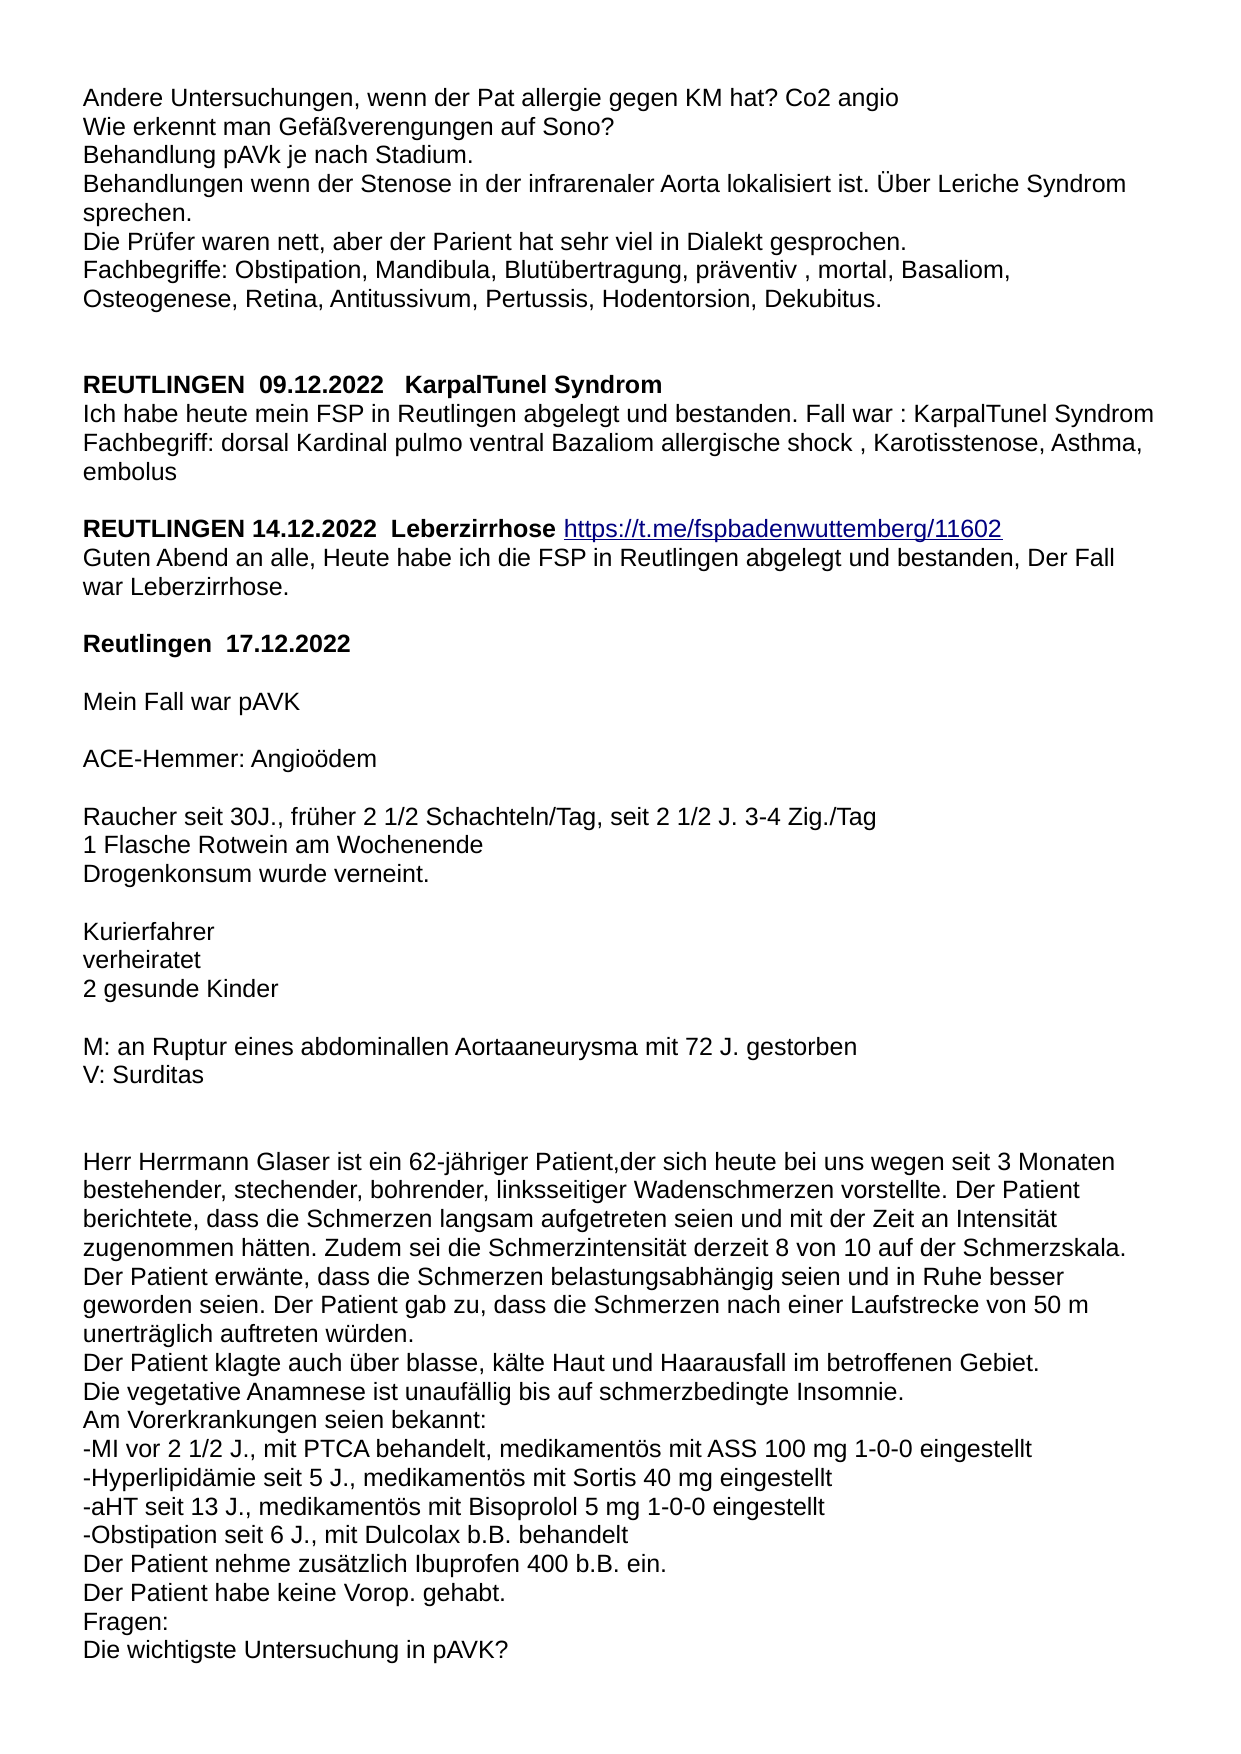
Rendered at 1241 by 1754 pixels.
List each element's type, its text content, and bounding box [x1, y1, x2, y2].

text Ich habe heute mein FSP in Reutlingen abgelegt und bestanden. Fall war : KarpalTunel Syndrom Fachbegriff: dorsal Kardinal pulmo ventral Bazaliom allergische shock , Karotisstenose, Asthma, embolus [83, 399, 1157, 485]
text Die vegetative Anamnese ist unaufällig bis auf schmerzbedingte Insomnie. [83, 1376, 1157, 1405]
text ACE-Hemmer: Angioödem [83, 744, 1157, 773]
text -aHT seit 13 J., medikamentös mit Bisoprolol 5 mg 1-0-0 eingestellt [83, 1491, 1157, 1520]
text -MI vor 2 1/2 J., mit PTCA behandelt, medikamentös mit ASS 100 mg 1-0-0 eingestellt [83, 1434, 1157, 1463]
text Kurierfahrer [83, 916, 1157, 945]
text Der Patient klagte auch über blasse, kälte Haut und Haarausfall im betroffenen Gebiet. [83, 1348, 1157, 1376]
text Guten Abend an alle, Heute habe ich die FSP in Reutlingen abgelegt und bestanden, Der Fall war Leberzirrhose. [83, 543, 1157, 600]
text Drogenkonsum wurde verneint. [83, 859, 1157, 888]
text -Obstipation seit 6 J., mit Dulcolax b.B. behandelt [83, 1520, 1157, 1549]
text Der Patient habe keine Vorop. gehabt. [83, 1578, 1157, 1606]
text Behandlungen wenn der Stenose in der infrarenaler Aorta lokalisiert ist. Über Leriche Syndrom sprechen. [83, 169, 1157, 226]
text Reutlingen 17.12.2022 [83, 629, 1157, 658]
text REUTLINGEN 09.12.2022 KarpalTunel Syndrom [83, 370, 1157, 399]
text Raucher seit 30J., früher 2 1/2 Schachteln/Tag, seit 2 1/2 J. 3-4 Zig./Tag [83, 801, 1157, 830]
text Herr Herrmann Glaser ist ein 62-jähriger Patient,der sich heute bei uns wegen seit 3 Monaten bestehender, stechender, bohrender, linksseitiger Wadenschmerzen vorstellte. Der Patient berichtete, dass die Schmerzen langsam aufgetreten seien und mit der Zeit an Intensität zugenommen hätten. Zudem sei die Schmerzintensität derzeit 8 von 10 auf der Schmerzskala. Der Patient erwänte, dass die Schmerzen belastungsabhängig seien und in Ruhe besser geworden seien. Der Patient gab zu, dass die Schmerzen nach einer Laufstrecke von 50 m unerträglich auftreten würden. [83, 1146, 1157, 1348]
text Behandlung pAVk je nach Stadium. [83, 140, 1157, 169]
text Die wichtigste Untersuchung in pAVK? [83, 1635, 1157, 1664]
text 2 gesunde Kinder [83, 974, 1157, 1003]
text REUTLINGEN 14.12.2022 Leberzirrhose https://t.me/fspbadenwuttemberg/11602 [83, 514, 1157, 543]
text Wie erkennt man Gefäßverengungen auf Sono? [83, 111, 1157, 140]
text -Hyperlipidämie seit 5 J., medikamentös mit Sortis 40 mg eingestellt [83, 1463, 1157, 1491]
text Mein Fall war pAVK [83, 686, 1157, 715]
text Die Prüfer waren nett, aber der Parient hat sehr viel in Dialekt gesprochen. [83, 226, 1157, 255]
text Am Vorerkrankungen seien bekannt: [83, 1405, 1157, 1434]
text Fachbegriffe: Obstipation, Mandibula, Blutübertragung, präventiv , mortal, Basaliom, Osteogenese, Retina, Antitussivum, Pertussis, Hodentorsion, Dekubitus. [83, 255, 1157, 313]
text Andere Untersuchungen, wenn der Pat allergie gegen KM hat? Co2 angio [83, 83, 1157, 111]
text Der Patient nehme zusätzlich Ibuprofen 400 b.B. ein. [83, 1549, 1157, 1578]
text 1 Flasche Rotwein am Wochenende [83, 830, 1157, 859]
text verheiratet [83, 945, 1157, 974]
text V: Surditas [83, 1060, 1157, 1089]
text M: an Ruptur eines abdominallen Aortaaneurysma mit 72 J. gestorben [83, 1031, 1157, 1060]
text Fragen: [83, 1606, 1157, 1635]
